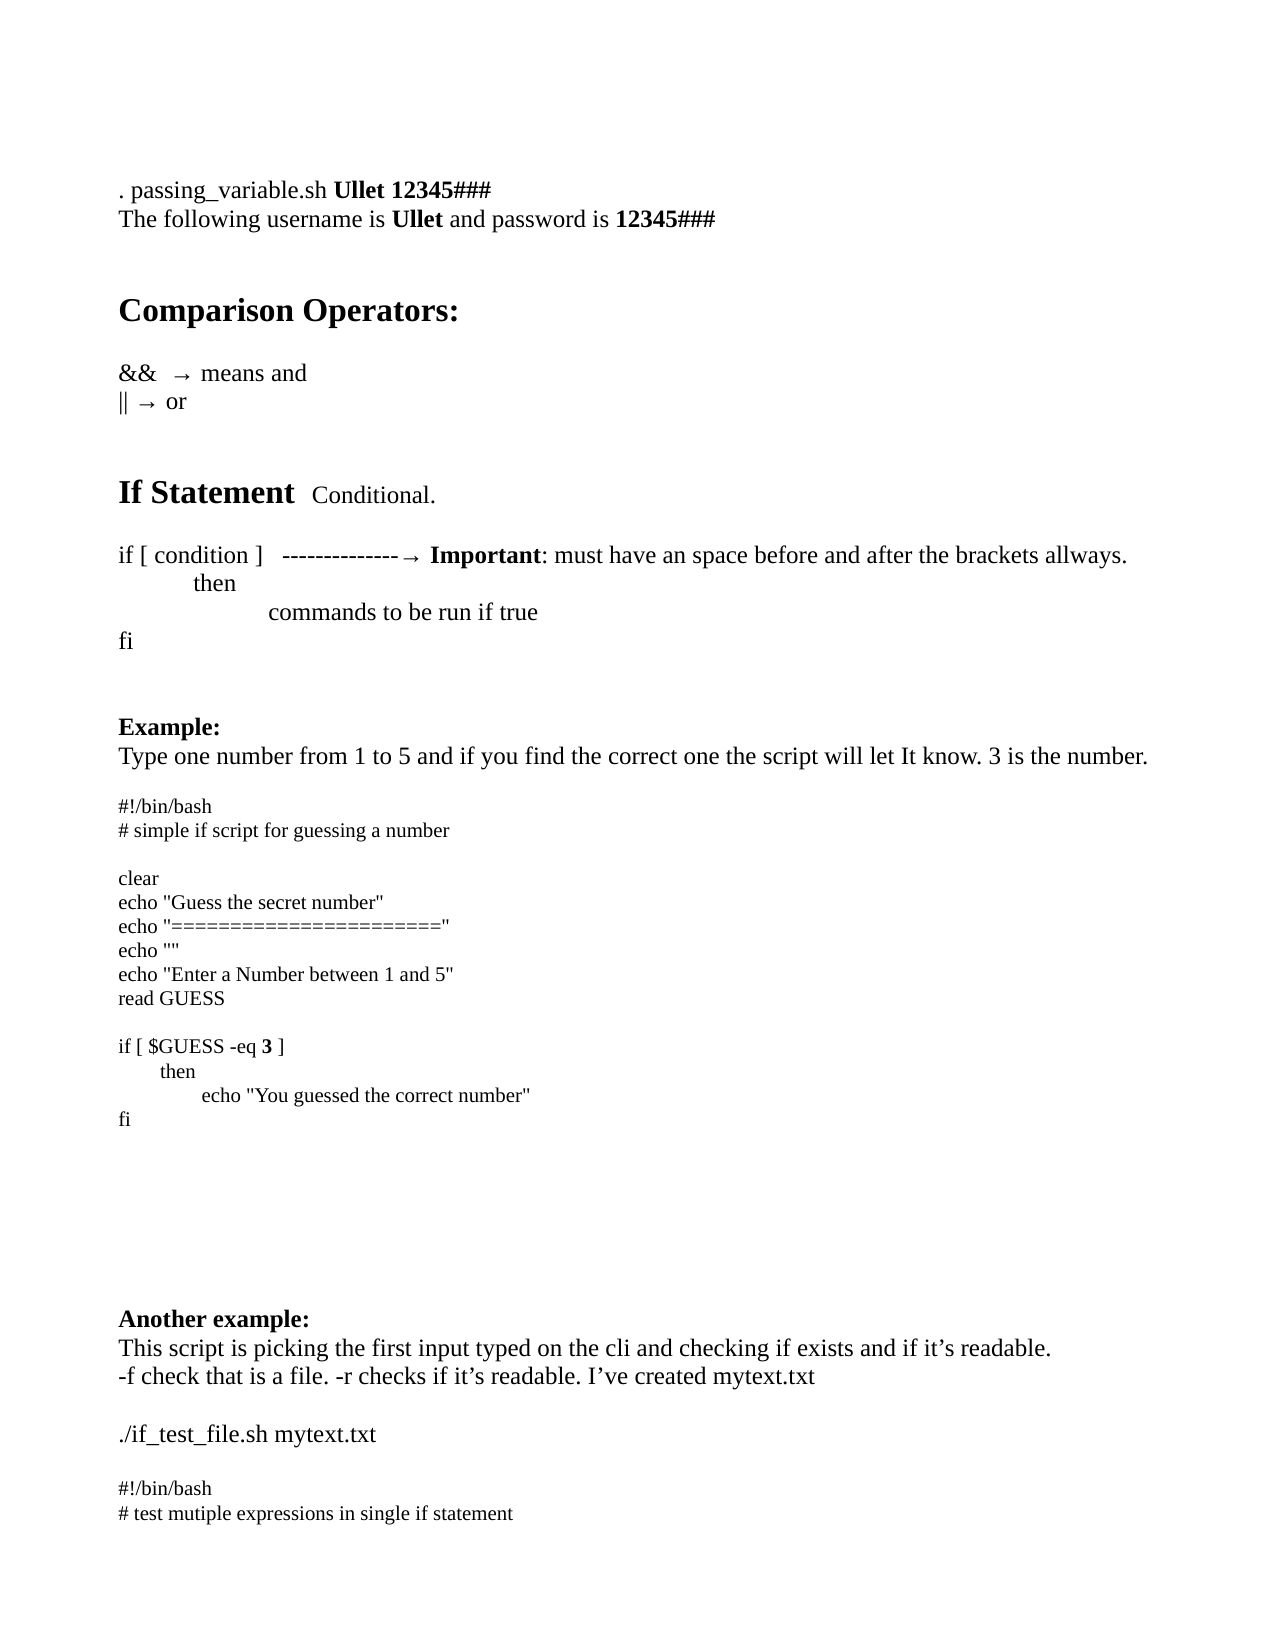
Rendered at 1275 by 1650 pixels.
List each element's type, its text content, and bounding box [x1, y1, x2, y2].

text echo "You guessed the correct number" [118, 1083, 1157, 1107]
text echo "" [118, 938, 1157, 962]
text then [118, 1058, 1157, 1083]
text #!/bin/bash [118, 1476, 1157, 1500]
text echo "Enter a Number between 1 and 5" [118, 962, 1157, 986]
text clear [118, 866, 1157, 890]
text if [ $GUESS -eq 3 ] [118, 1034, 1157, 1058]
text read GUESS [118, 986, 1157, 1010]
text echo "Guess the secret number" [118, 890, 1157, 914]
text Another example: [118, 1304, 1157, 1333]
text Type one number from 1 to 5 and if you find the correct one the script will let It know. 3 is the number. [118, 741, 1157, 770]
text fi [118, 1107, 1157, 1131]
text Example: [118, 712, 1157, 741]
text fi [118, 626, 1157, 655]
text then [118, 568, 1157, 597]
text echo "=======================" [118, 914, 1157, 938]
text commands to be run if true [118, 597, 1157, 626]
text ./if_test_file.sh mytext.txt [118, 1419, 1157, 1448]
text if [ condition ] --------------→ Important: must have an space before and after the brackets allways. [118, 540, 1157, 568]
text -f check that is a file. -r checks if it’s readable. I’ve created mytext.txt [118, 1361, 1157, 1390]
text . passing_variable.sh Ullet 12345### [118, 176, 1157, 204]
text && → means and [118, 358, 1157, 386]
text #!/bin/bash [118, 794, 1157, 818]
text || → or [118, 386, 1157, 415]
text If Statement Conditional. [118, 473, 1157, 511]
text The following username is Ullet and password is 12345### [118, 204, 1157, 233]
text This script is picking the first input typed on the cli and checking if exists and if it’s readable. [118, 1333, 1157, 1361]
text # test mutiple expressions in single if statement [118, 1500, 1157, 1524]
text # simple if script for guessing a number [118, 818, 1157, 842]
text Comparison Operators: [118, 291, 1157, 329]
